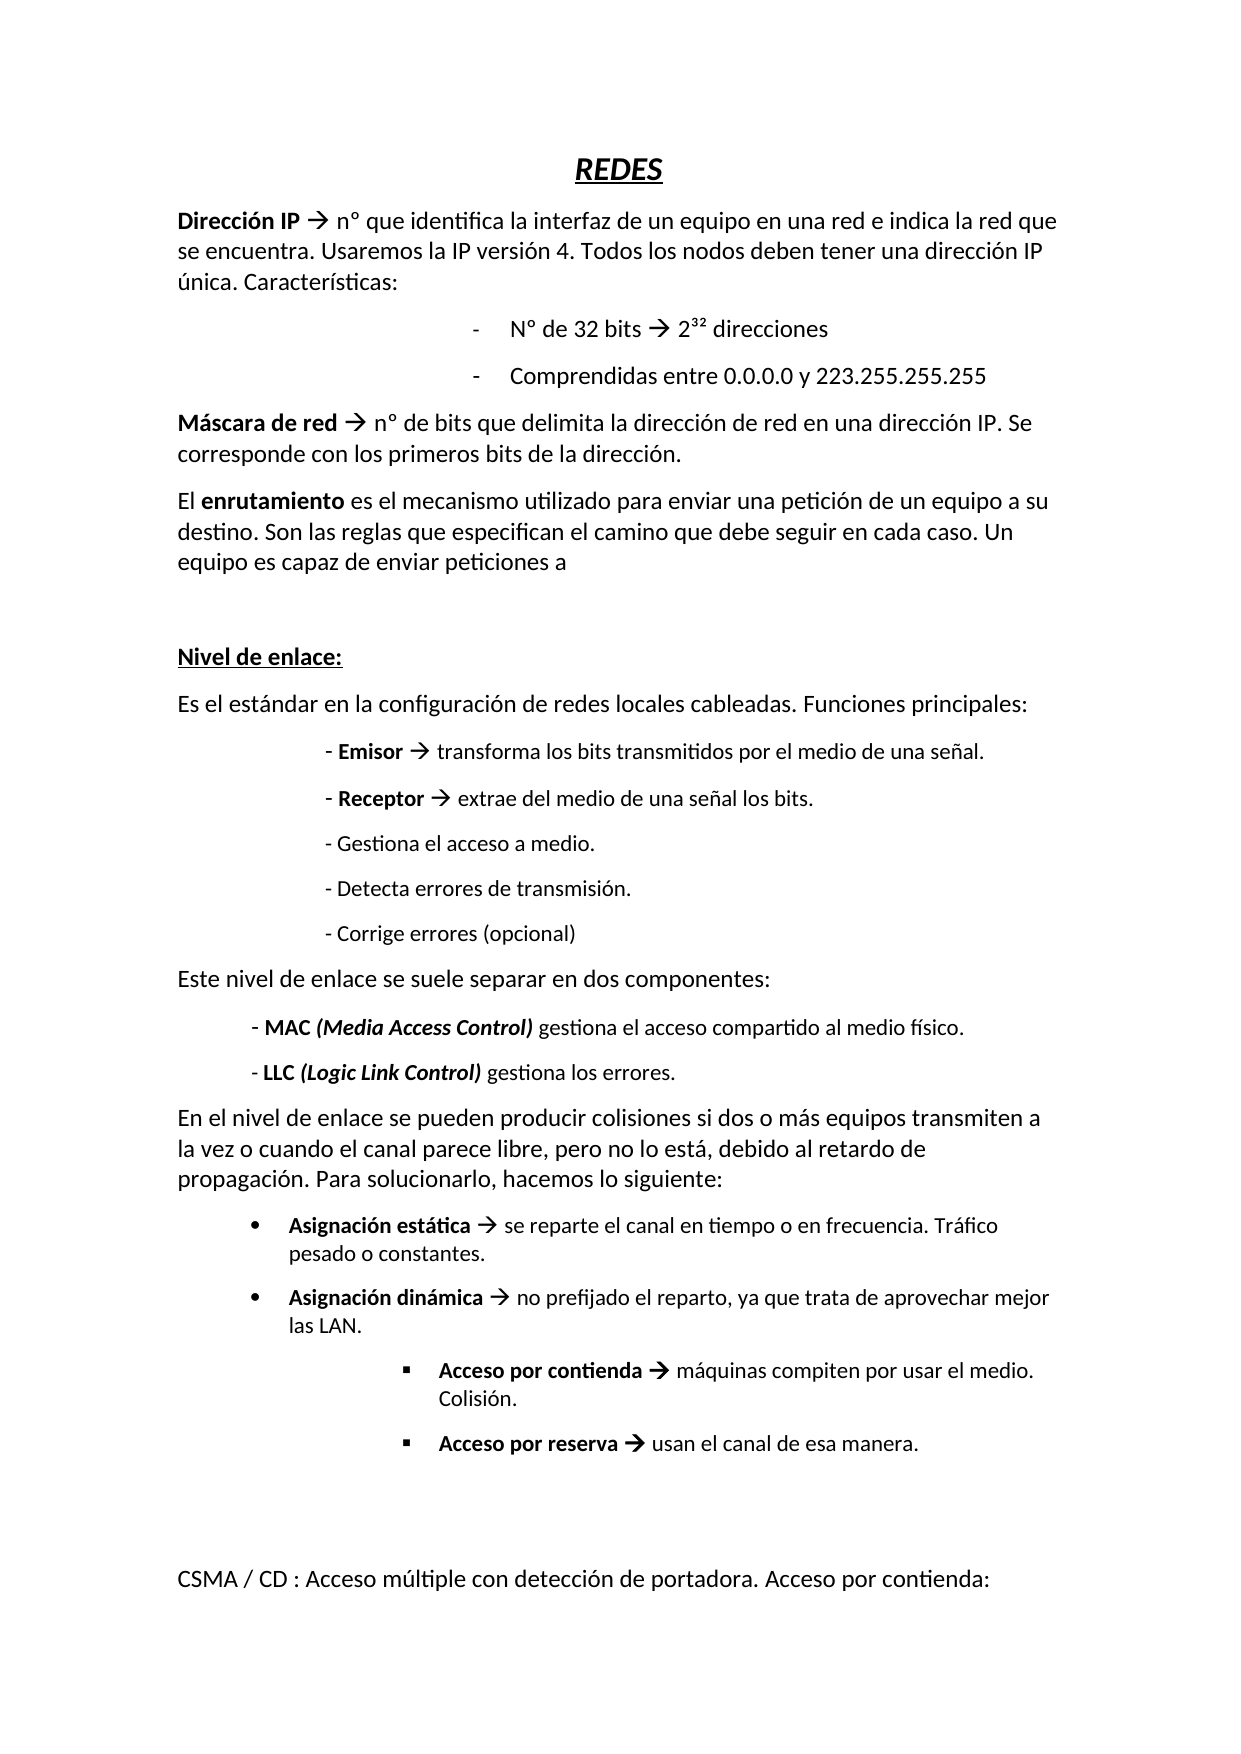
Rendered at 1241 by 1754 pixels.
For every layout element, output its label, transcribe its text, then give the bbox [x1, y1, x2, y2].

text - LLC (Logic Link Control) gestiona los errores. [177, 1058, 1063, 1086]
text Dirección IP  nº que identifica la interfaz de un equipo en una red e indica la red que se encuentra. Usaremos la IP versión 4. Todos los nodos deben tener una dirección IP única. Características: [177, 205, 1063, 297]
text - Receptor  extrae del medio de una señal los bits. [251, 782, 1063, 813]
list Asignación estática  se reparte el canal en tiempo o en frecuencia. Tráfico pesado o constantes. [251, 1211, 1063, 1267]
text Es el estándar en la configuración de redes locales cableadas. Funciones principales: [177, 688, 1063, 718]
text - Corrige errores (opcional) [251, 919, 1063, 947]
text - Gestiona el acceso a medio. [251, 829, 1063, 857]
text En el nivel de enlace se pueden producir colisiones si dos o más equipos transmiten a la vez o cuando el canal parece libre, pero no lo está, debido al retardo de propagación. Para solucionarlo, hacemos lo siguiente: [177, 1103, 1063, 1194]
text Nivel de enlace: [177, 641, 1063, 671]
list Asignación dinámica  no prefijado el reparto, ya que trata de aprovechar mejor las LAN. [251, 1283, 1063, 1339]
text - MAC (Media Access Control) gestiona el acceso compartido al medio físico. [177, 1011, 1063, 1041]
text CSMA / CD : Acceso múltiple con detección de portadora. Acceso por contienda: [177, 1563, 1063, 1593]
text REDES [177, 148, 1063, 188]
text - Emisor  transforma los bits transmitidos por el medio de una señal. [251, 735, 1063, 766]
list Acceso por reserva  usan el canal de esa manera. [401, 1429, 1063, 1457]
text El enrutamiento es el mecanismo utilizado para enviar una petición de un equipo a su destino. Son las reglas que especifican el camino que debe seguir en cada caso. Un equipo es capaz de enviar peticiones a [177, 485, 1063, 577]
list Nº de 32 bits  2³² direcciones [472, 313, 1063, 344]
list Acceso por contienda  máquinas compiten por usar el medio. Colisión. [401, 1356, 1063, 1412]
list Comprendidas entre 0.0.0.0 y 223.255.255.255 [472, 360, 1063, 391]
text Este nivel de enlace se suele separar en dos componentes: [177, 963, 1063, 994]
text - Detecta errores de transmisión. [251, 874, 1063, 902]
text Máscara de red  nº de bits que delimita la dirección de red en una dirección IP. Se corresponde con los primeros bits de la dirección. [177, 408, 1063, 469]
